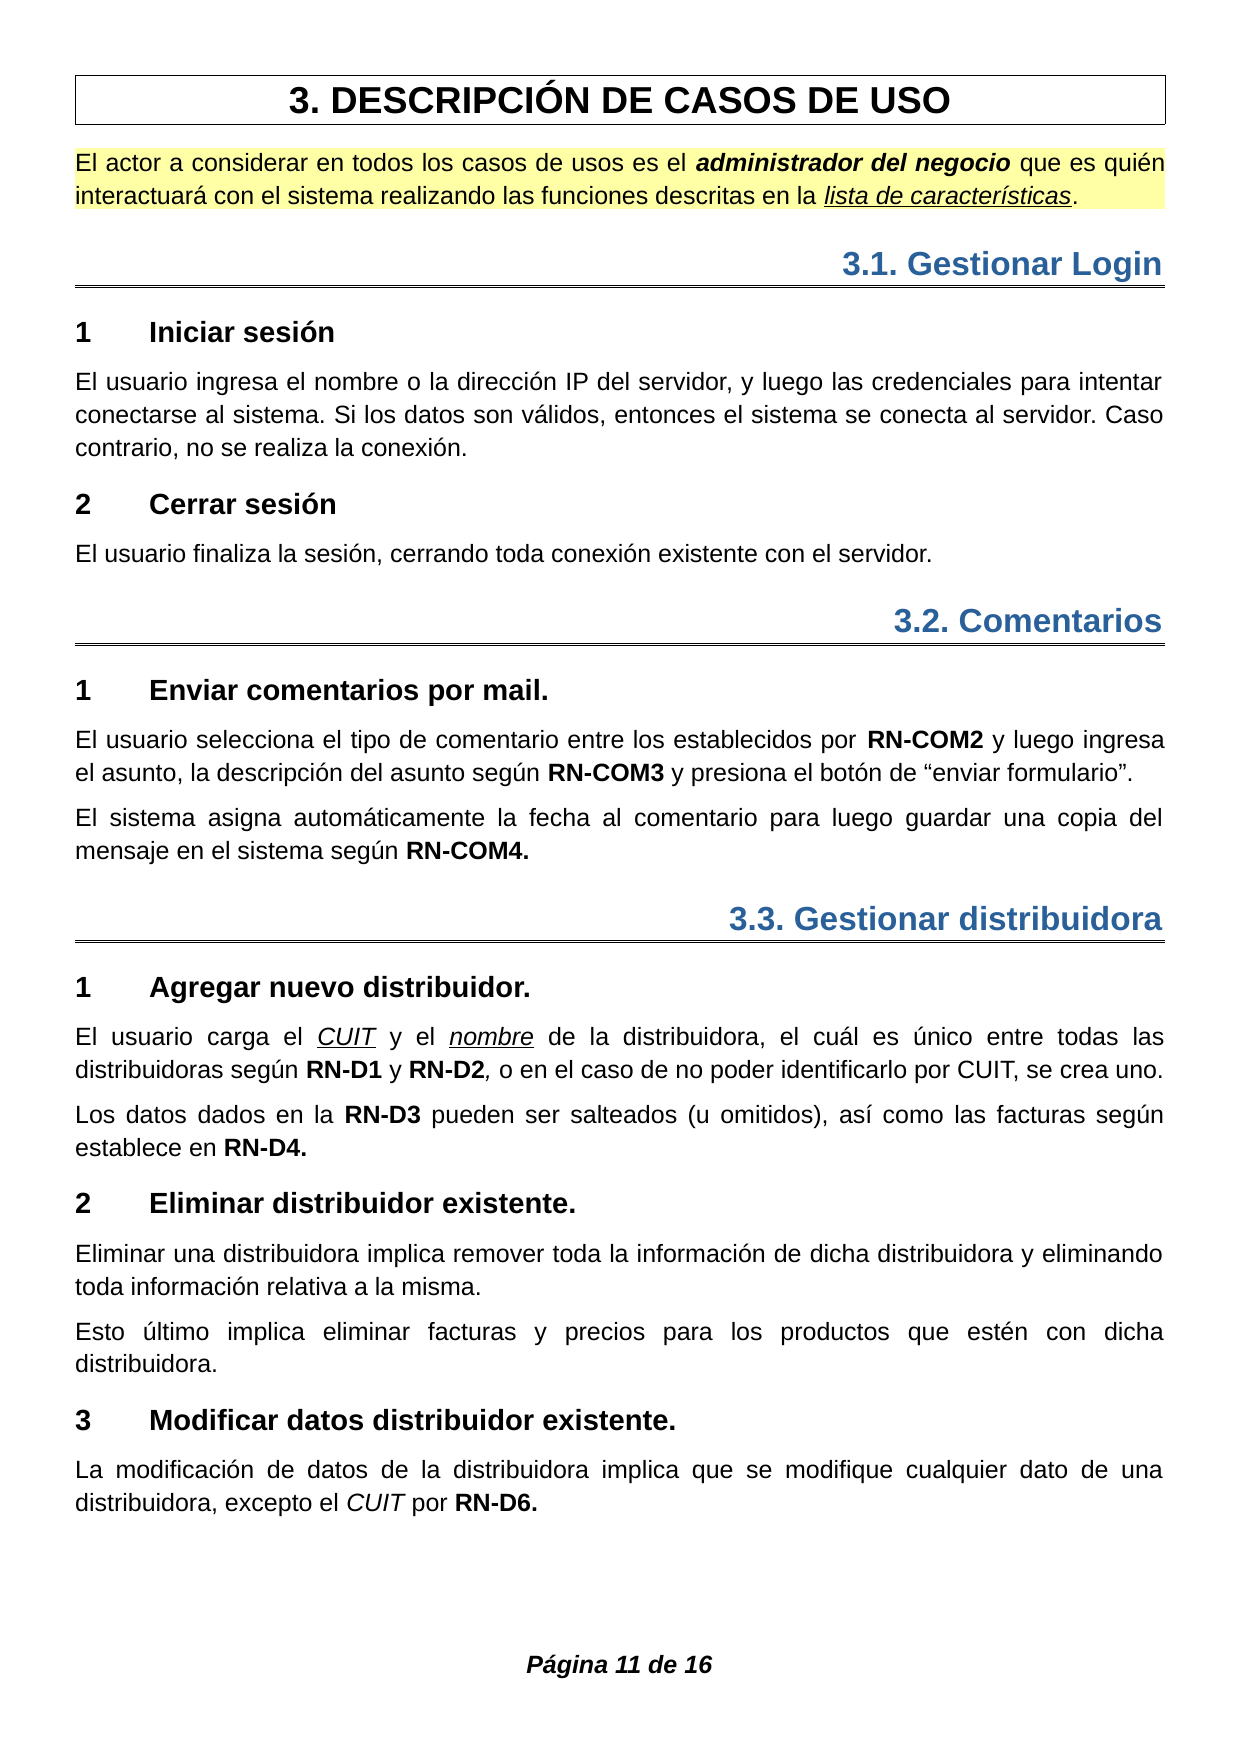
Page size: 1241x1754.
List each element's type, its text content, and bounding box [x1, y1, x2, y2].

subtitle Cerrar sesión [75, 487, 1165, 520]
subtitle Agregar nuevo distribuidor. [75, 970, 1165, 1004]
text La modificación de datos de la distribuidora implica que se modifique cualquier dato de una distribuidora, excepto el CUIT por RN-D6. [75, 1455, 1165, 1517]
subtitle 3. Descripción de casos de uso [76, 76, 1165, 124]
text El usuario carga el CUIT y el nombre de la distribuidora, el cuál es único entre todas las distribuidoras según RN-D1 y RN-D2, o en el caso de no poder identificarlo por CUIT, se crea uno. [75, 1022, 1165, 1084]
text El usuario ingresa el nombre o la dirección IP del servidor, y luego las credenciales para intentar conectarse al sistema. Si los datos son válidos, entonces el sistema se conecta al servidor. Caso contrario, no se realiza la conexión. [75, 367, 1165, 462]
subtitle Enviar comentarios por mail. [75, 673, 1165, 706]
text El sistema asigna automáticamente la fecha al comentario para luego guardar una copia del mensaje en el sistema según RN-COM4. [75, 803, 1165, 864]
subtitle Iniciar sesión [75, 315, 1165, 349]
subtitle 3.2. Comentarios [75, 598, 1165, 643]
subtitle Eliminar distribuidor existente. [75, 1187, 1165, 1220]
text Los datos dados en la RN-D3 pueden ser salteados (u omitidos), así como las facturas según establece en RN-D4. [75, 1100, 1165, 1162]
text El usuario selecciona el tipo de comentario entre los establecidos por RN-COM2 y luego ingresa el asunto, la descripción del asunto según RN-COM3 y presiona el botón de “enviar formulario”. [75, 725, 1165, 787]
text El usuario finaliza la sesión, cerrando toda conexión existente con el servidor. [75, 539, 1165, 567]
subtitle 3.1. Gestionar Login [75, 241, 1165, 285]
text El actor a considerar en todos los casos de usos es el administrador del negocio que es quién interactuará con el sistema realizando las funciones descritas en la lista de características. [75, 148, 1165, 209]
text Eliminar una distribuidora implica remover toda la información de dicha distribuidora y eliminando toda información relativa a la misma. [75, 1238, 1165, 1300]
text Esto último implica eliminar facturas y precios para los productos que estén con dicha distribuidora. [75, 1316, 1165, 1378]
subtitle Modificar datos distribuidor existente. [75, 1403, 1165, 1437]
subtitle 3.3. Gestionar distribuidora [75, 896, 1165, 940]
